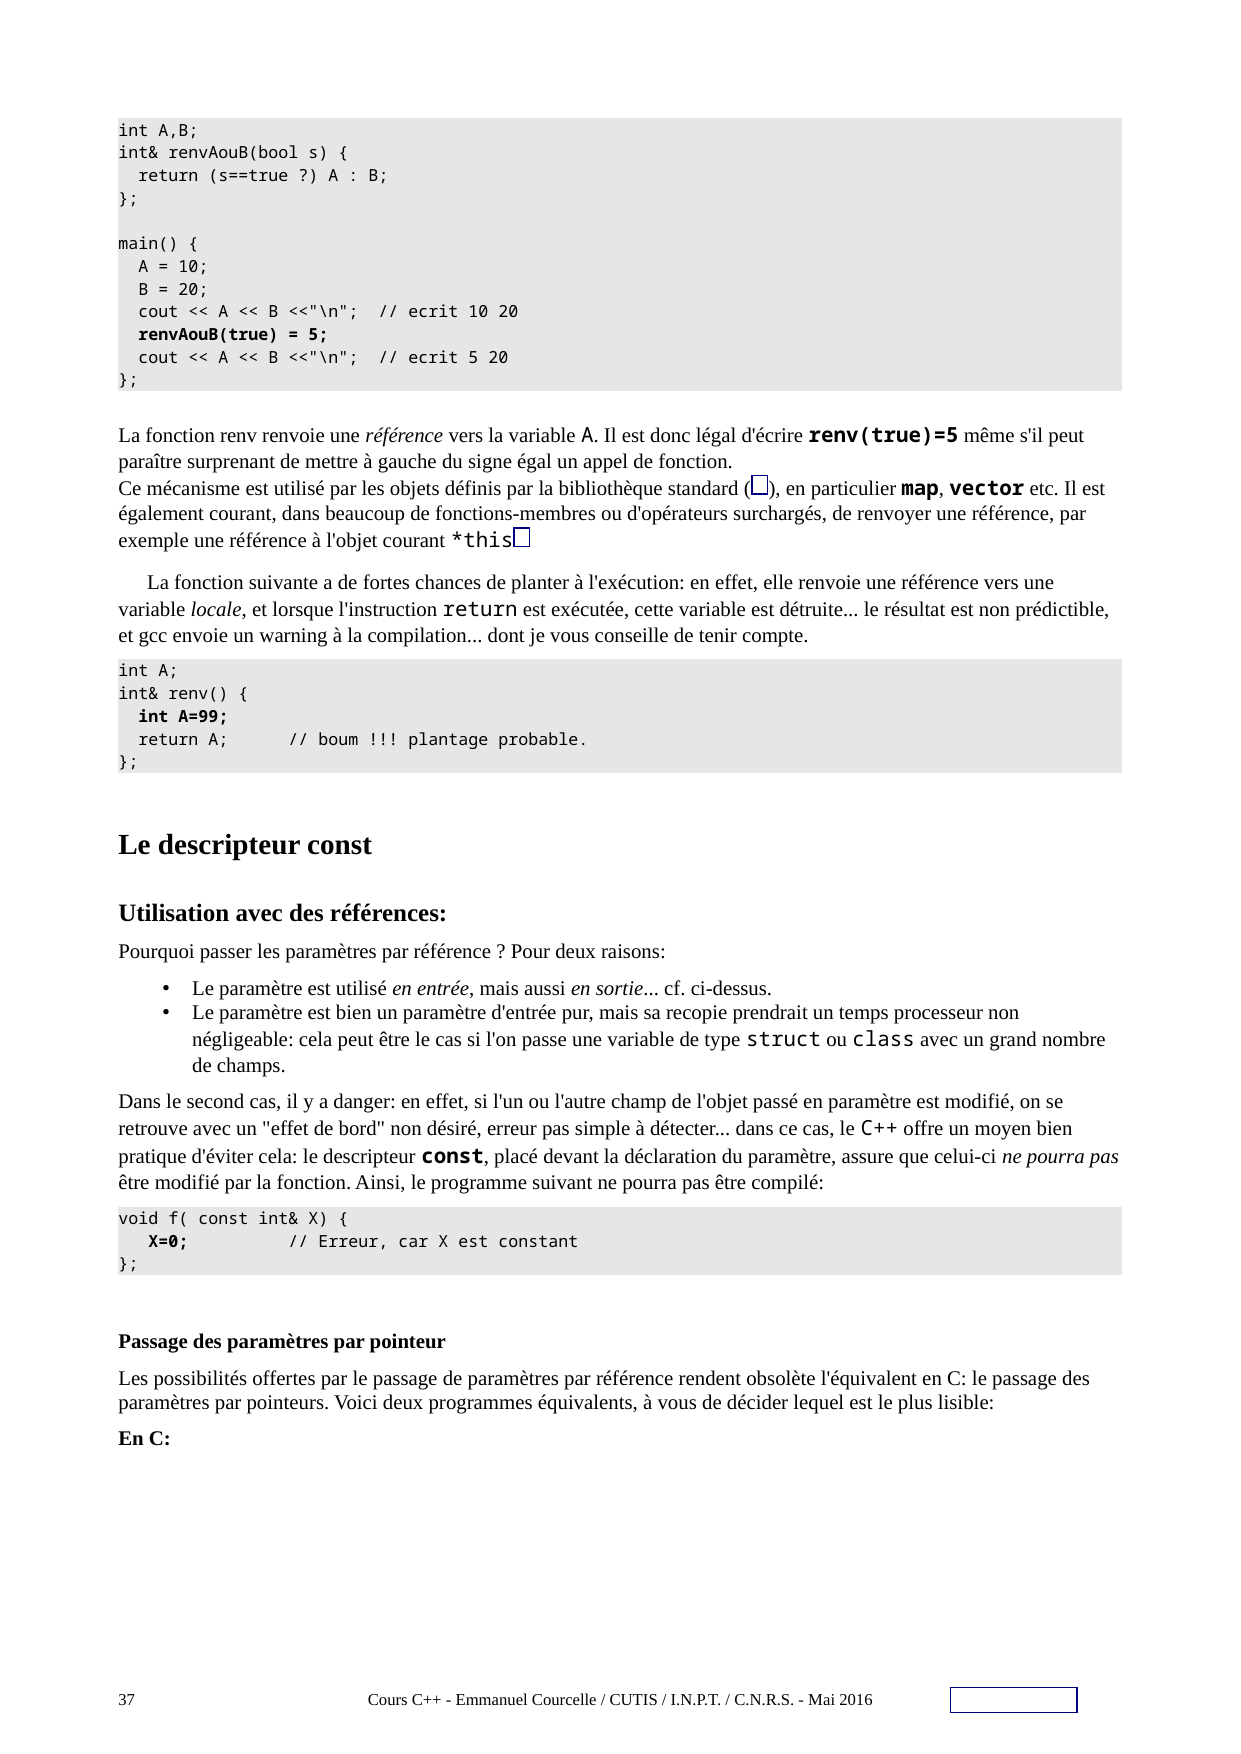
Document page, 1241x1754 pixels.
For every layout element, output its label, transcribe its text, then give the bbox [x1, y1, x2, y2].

text B = 20; [118, 277, 1122, 300]
text En C: [118, 1426, 1122, 1450]
subtitle Le descripteur const [118, 827, 1122, 861]
list Le paramètre est bien un paramètre d'entrée pur, mais sa recopie prendrait un temps processeur non négligeable: cela peut être le cas si l'on passe une variable de type struct ou class avec un grand nombre de champs. [162, 1000, 1122, 1077]
text A = 10; [118, 254, 1122, 277]
text Dans le second cas, il y a danger: en effet, si l'un ou l'autre champ de l'objet passé en paramètre est modifié, on se retrouve avec un "effet de bord" non désiré, erreur pas simple à détecter... dans ce cas, le C++ offre un moyen bien pratique d'éviter cela: le descripteur const, placé devant la déclaration du paramètre, assure que celui-ci ne pourra pas être modifié par la fonction. Ainsi, le programme suivant ne pourra pas être compilé: [118, 1089, 1122, 1194]
subtitle Utilisation avec des références: [118, 898, 1122, 927]
text X=0; // Erreur, car X est constant [118, 1229, 1122, 1252]
text return (s==true ?) A : B; [118, 163, 1122, 186]
text int& renv() { [118, 682, 1122, 704]
text return A; // boum !!! plantage probable. [118, 727, 1122, 750]
text int& renvAouB(bool s) { [118, 141, 1122, 163]
text cout << A << B <<"\n"; // ecrit 5 20 [118, 345, 1122, 368]
text Pourquoi passer les paramètres par référence ? Pour deux raisons: [118, 939, 1122, 963]
text cout << A << B <<"\n"; // ecrit 10 20 [118, 300, 1122, 322]
text Les possibilités offertes par le passage de paramètres par référence rendent obsolète l'équivalent en C: le passage des paramètres par pointeurs. Voici deux programmes équivalents, à vous de décider lequel est le plus lisible: [118, 1366, 1122, 1414]
text main() { [118, 232, 1122, 254]
text La fonction renv renvoie une référence vers la variable A. Il est donc légal d'écrire renv(true)=5 même s'il peut paraître surprenant de mettre à gauche du signe égal un appel de fonction. Ce mécanisme est utilisé par les objets définis par la bibliothèque standard (), en particulier map, vector etc. Il est également courant, dans beaucoup de fonctions-membres ou d'opérateurs surchargés, de renvoyer une référence, par exemple une référence à l'objet courant *this [118, 420, 1122, 553]
text La fonction suivante a de fortes chances de planter à l'exécution: en effet, elle renvoie une référence vers une variable locale, et lorsque l'instruction return est exécutée, cette variable est détruite... le résultat est non prédictible, et gcc envoie un warning à la compilation... dont je vous conseille de tenir compte. [118, 566, 1122, 647]
text int A=99; [118, 704, 1122, 727]
subtitle Passage des paramètres par pointeur [118, 1329, 1122, 1353]
text renvAouB(true) = 5; [118, 322, 1122, 345]
text void f( const int& X) { [118, 1207, 1122, 1229]
list Le paramètre est utilisé en entrée, mais aussi en sortie... cf. ci-dessus. [162, 976, 1122, 1000]
text int A; [118, 659, 1122, 682]
text }; [118, 1252, 1122, 1275]
text }; [118, 750, 1122, 773]
text int A,B; [118, 118, 1122, 141]
text }; [118, 186, 1122, 209]
text }; [118, 368, 1122, 391]
